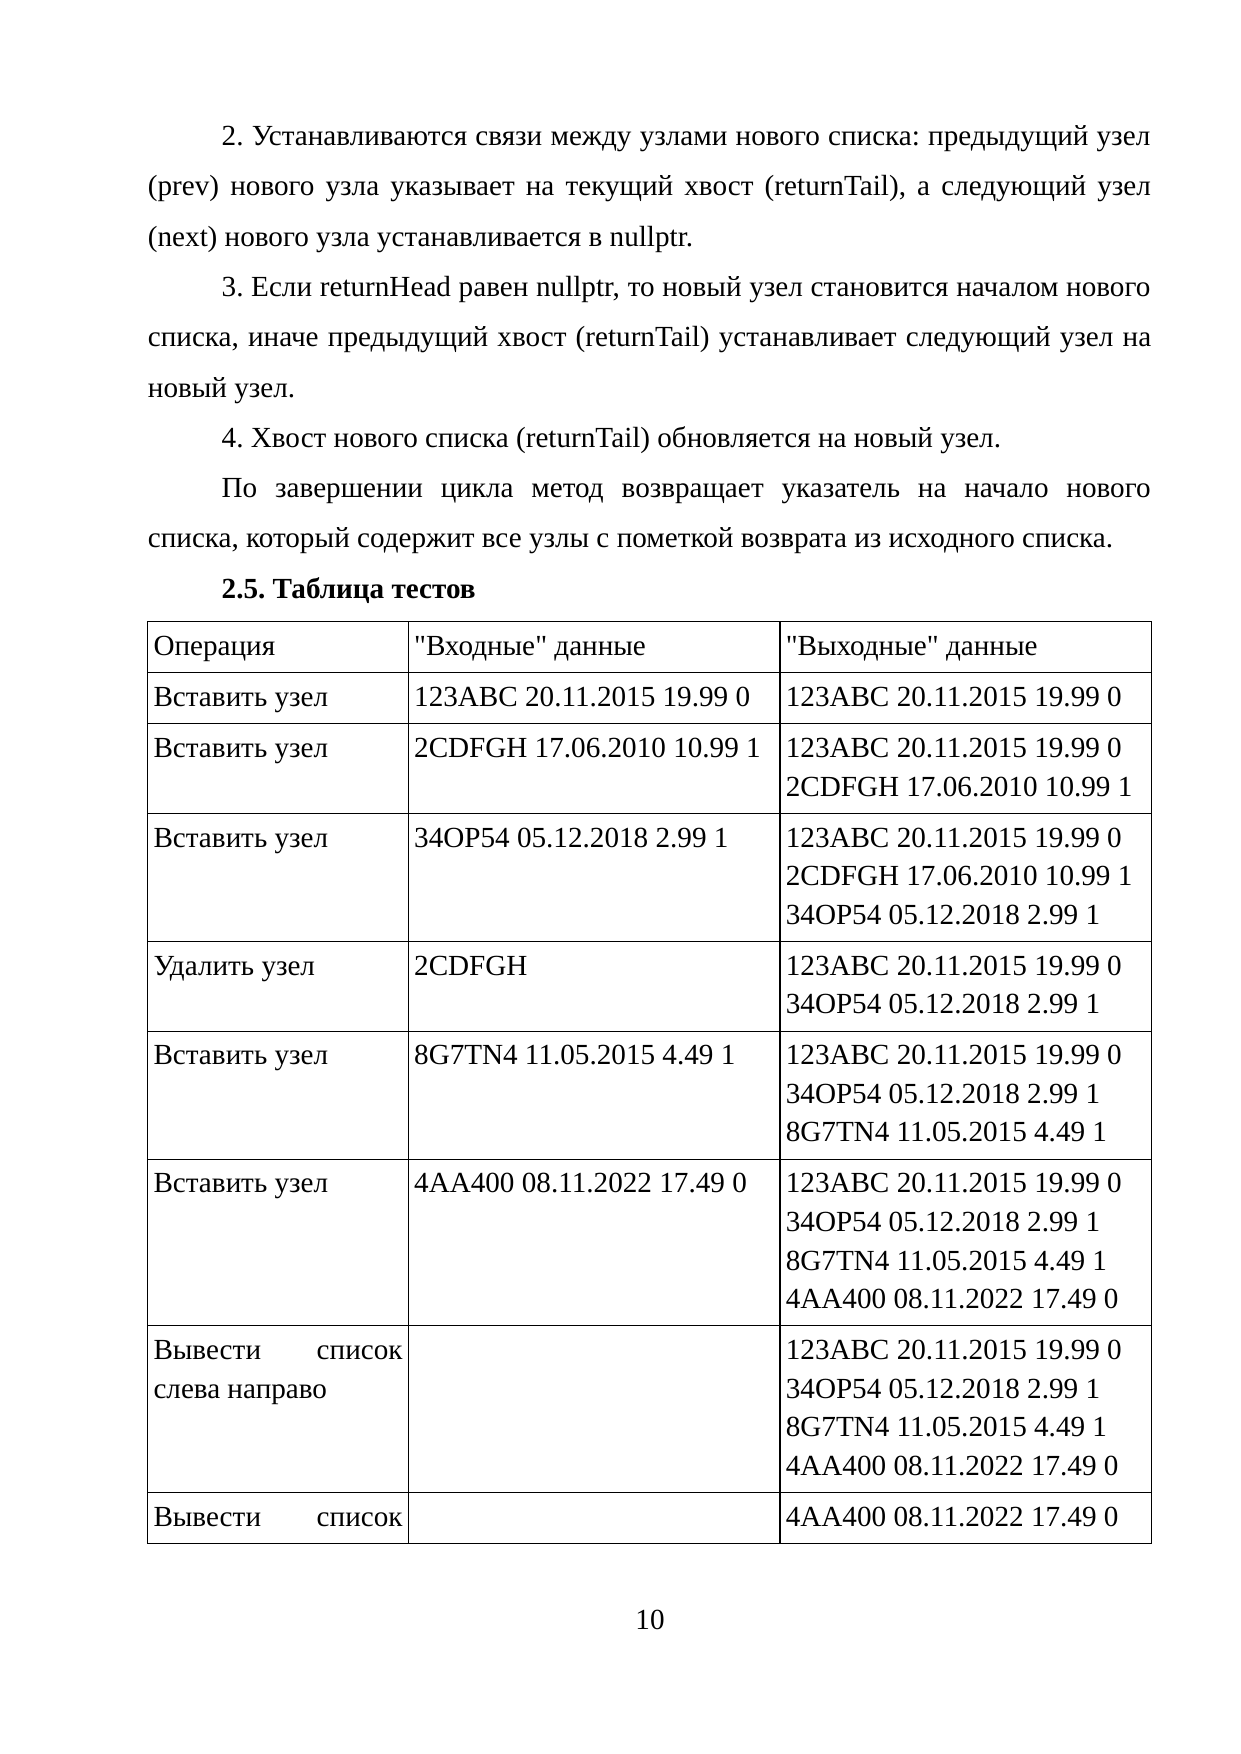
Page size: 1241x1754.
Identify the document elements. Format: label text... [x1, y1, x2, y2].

table_cell 2CDFGH [409, 942, 779, 1031]
table_cell 4AA400 08.11.2022 17.49 0 [409, 1160, 779, 1325]
table_cell 2CDFGH 17.06.2010 10.99 1 [409, 724, 779, 813]
table_cell Вывести список [148, 1493, 408, 1543]
table_cell 123ABC 20.11.2015 19.99 0 34OP54 05.12.2018 2.99 1 8G7TN4 11.05.2015 4.49 1 4AA400 08.11.2022 17.49 0 [781, 1326, 1151, 1492]
table_cell 8G7TN4 11.05.2015 4.49 1 [409, 1032, 779, 1159]
subtitle 2.5. Таблица тестов [148, 571, 1152, 604]
table_cell Вставить узел [148, 814, 408, 941]
table_cell 123ABC 20.11.2015 19.99 0 [409, 673, 779, 723]
text 2. Устанавливаются связи между узлами нового списка: предыдущий узел (prev) нового узла указывает на текущий хвост (returnTail), а следующий узел (next) нового узла устанавливается в nullptr. [148, 118, 1152, 252]
table_header "Входные" данные [409, 622, 779, 672]
table_header Операция [148, 622, 408, 672]
text 3. Если returnHead равен nullptr, то новый узел становится началом нового списка, иначе предыдущий хвост (returnTail) устанавливает следующий узел на новый узел. [148, 269, 1152, 403]
table_cell Вставить узел [148, 673, 408, 723]
table_cell [409, 1326, 779, 1492]
table_cell 123ABC 20.11.2015 19.99 0 2CDFGH 17.06.2010 10.99 1 [781, 724, 1151, 813]
table_cell Вставить узел [148, 724, 408, 813]
table_cell 123ABC 20.11.2015 19.99 0 34OP54 05.12.2018 2.99 1 8G7TN4 11.05.2015 4.49 1 [781, 1032, 1151, 1159]
table_cell 34OP54 05.12.2018 2.99 1 [409, 814, 779, 941]
table_cell 123ABC 20.11.2015 19.99 0 34OP54 05.12.2018 2.99 1 8G7TN4 11.05.2015 4.49 1 4AA400 08.11.2022 17.49 0 [781, 1160, 1151, 1325]
text 4. Хвост нового списка (returnTail) обновляется на новый узел. [148, 420, 1152, 453]
table_cell 123ABC 20.11.2015 19.99 0 34OP54 05.12.2018 2.99 1 [781, 942, 1151, 1031]
table_cell 123ABC 20.11.2015 19.99 0 [781, 673, 1151, 723]
table_cell [409, 1493, 779, 1543]
table_cell Вставить узел [148, 1032, 408, 1159]
text По завершении цикла метод возвращает указатель на начало нового списка, который содержит все узлы с пометкой возврата из исходного списка. [148, 470, 1152, 554]
table_cell 123ABC 20.11.2015 19.99 0 2CDFGH 17.06.2010 10.99 1 34OP54 05.12.2018 2.99 1 [781, 814, 1151, 941]
table_cell Удалить узел [148, 942, 408, 1031]
table_cell Вывести список слева направо [148, 1326, 408, 1492]
table_cell Вставить узел [148, 1160, 408, 1325]
table_cell 4AA400 08.11.2022 17.49 0 [781, 1493, 1151, 1543]
table_header "Выходные" данные [781, 622, 1151, 672]
